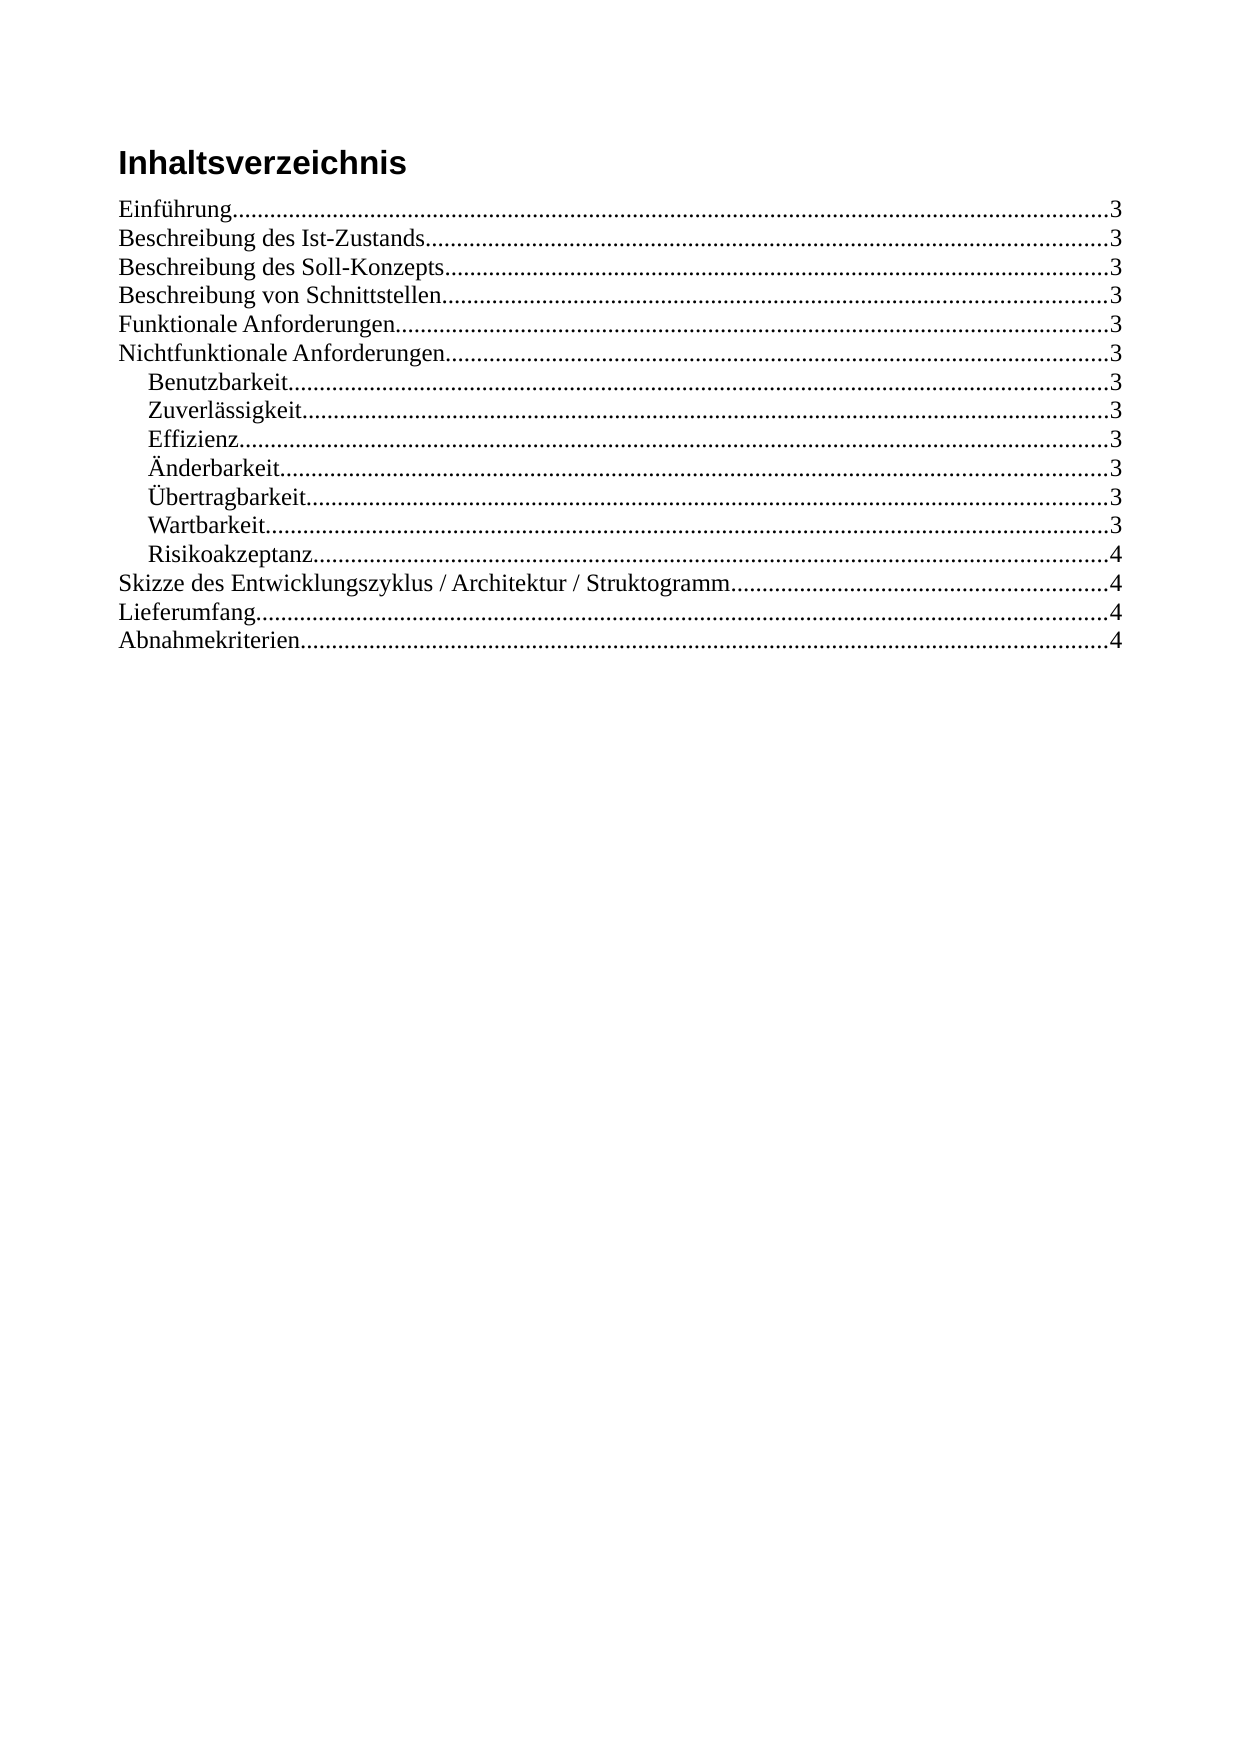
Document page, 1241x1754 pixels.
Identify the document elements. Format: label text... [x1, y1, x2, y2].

text Beschreibung des Ist-Zustands 3 [118, 223, 1122, 252]
text Änderbarkeit 3 [148, 453, 1122, 482]
text Funktionale Anforderungen 3 [118, 309, 1122, 338]
text Skizze des Entwicklungszyklus / Architektur / Struktogramm 4 [118, 568, 1122, 597]
text Einführung 3 [118, 194, 1122, 223]
text Zuverlässigkeit 3 [148, 395, 1122, 424]
text Lieferumfang 4 [118, 597, 1122, 625]
text Risikoakzeptanz 4 [148, 539, 1122, 568]
text Übertragbarkeit 3 [148, 482, 1122, 510]
text Beschreibung des Soll-Konzepts 3 [118, 252, 1122, 280]
text Beschreibung von Schnittstellen 3 [118, 280, 1122, 309]
text Abnahmekriterien 4 [118, 625, 1122, 654]
text Wartbarkeit 3 [148, 510, 1122, 539]
text Benutzbarkeit 3 [148, 367, 1122, 395]
text Nichtfunktionale Anforderungen 3 [118, 338, 1122, 367]
text Effizienz 3 [148, 424, 1122, 453]
subtitle Inhaltsverzeichnis [118, 143, 1122, 182]
